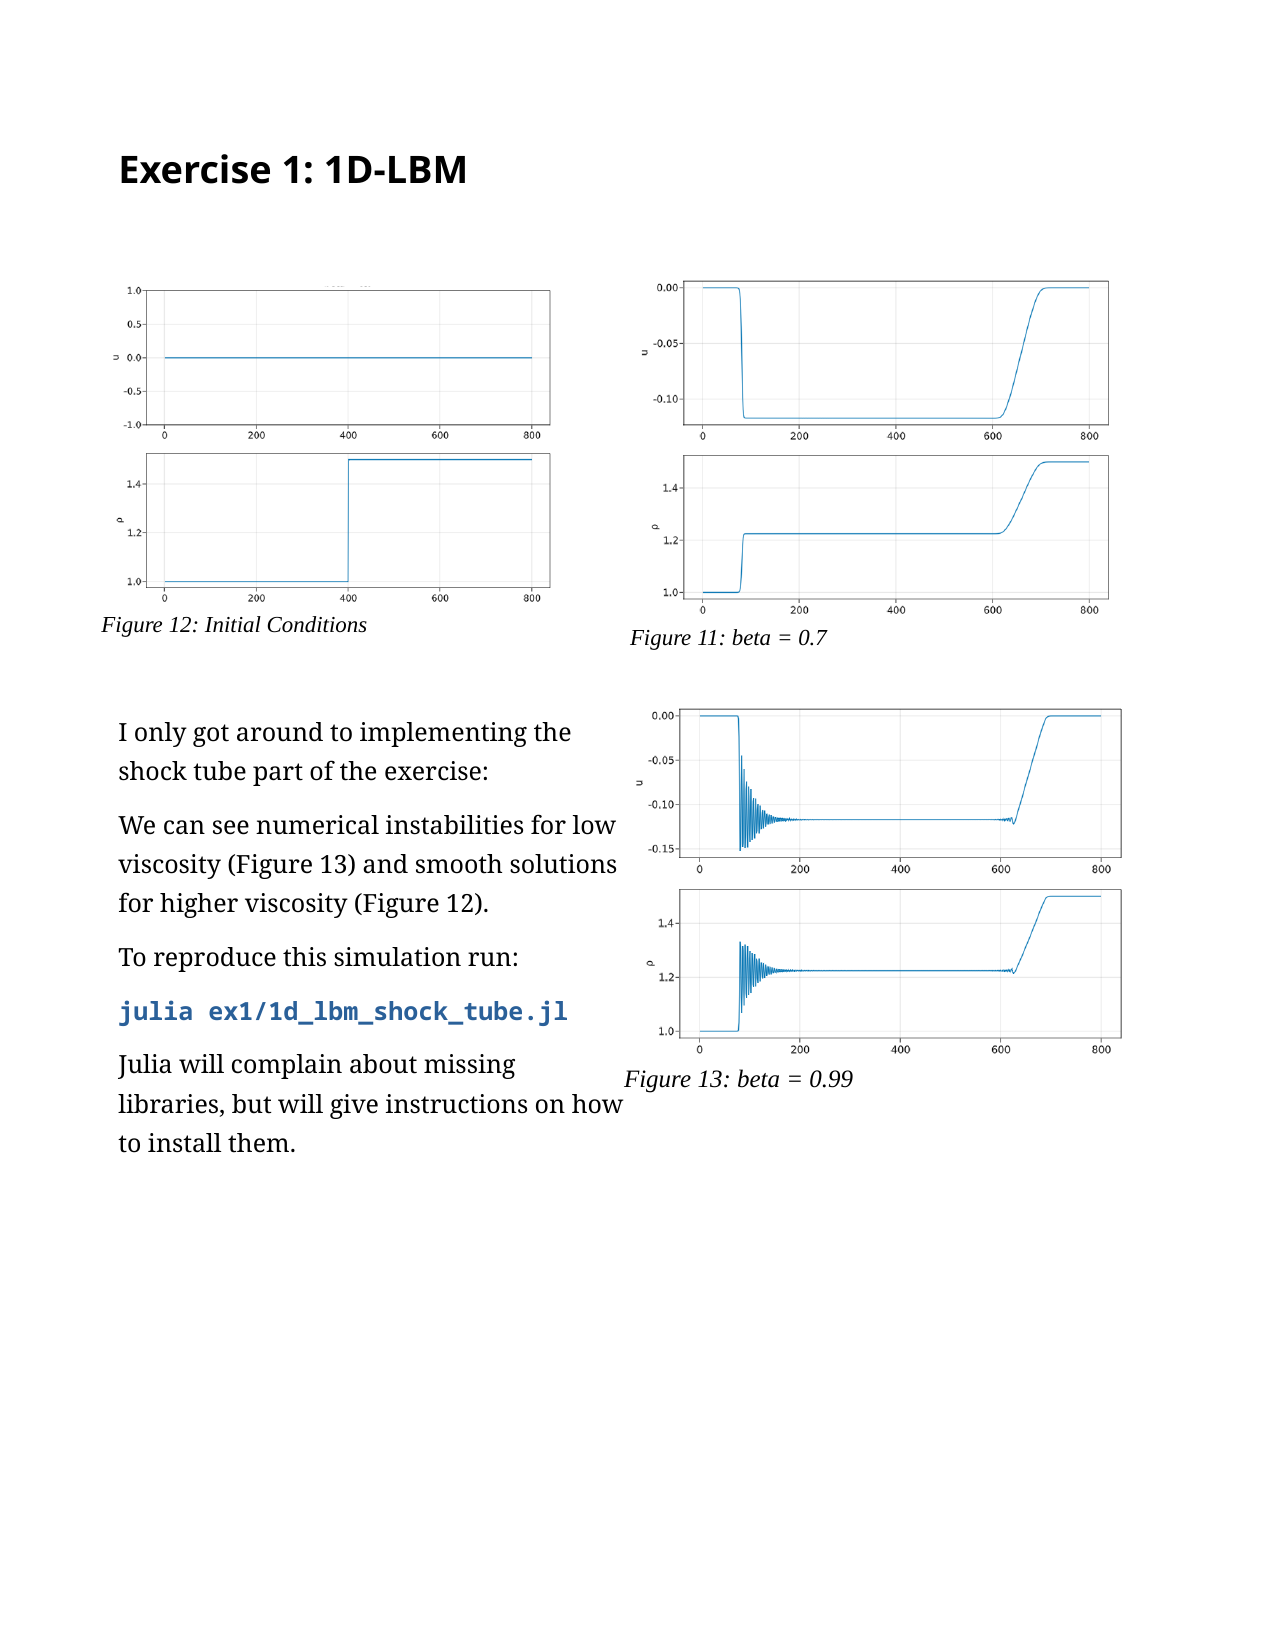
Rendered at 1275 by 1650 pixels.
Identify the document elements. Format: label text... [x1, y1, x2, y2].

text To reproduce this simulation run: [118, 940, 623, 974]
text [1131, 940, 1157, 974]
picture [101, 286, 559, 612]
text [1131, 715, 1157, 788]
picture [623, 706, 1131, 1065]
text julia ex1/1d_lbm_shock_tube.jl [118, 993, 623, 1027]
text [1131, 993, 1157, 1027]
text Figure 12: Initial Conditions [101, 612, 558, 638]
text Figure 13: beta = 0.99 [624, 1065, 1130, 1093]
text We can see numerical instabilities for low viscosity (Figure 13) and smooth solutions for higher viscosity (Figure 12). [118, 808, 623, 920]
subtitle Exercise 1: 1D-LBM [118, 143, 1157, 195]
text I only got around to implementing the shock tube part of the exercise: [118, 715, 623, 788]
picture [629, 278, 1118, 625]
text Julia will complain about missing libraries, but will give instructions on how to install them. [118, 1047, 1157, 1159]
text Figure 11: beta = 0.7 [630, 625, 1118, 651]
text [630, 258, 1118, 278]
text [1131, 808, 1157, 920]
text [624, 1093, 1130, 1100]
